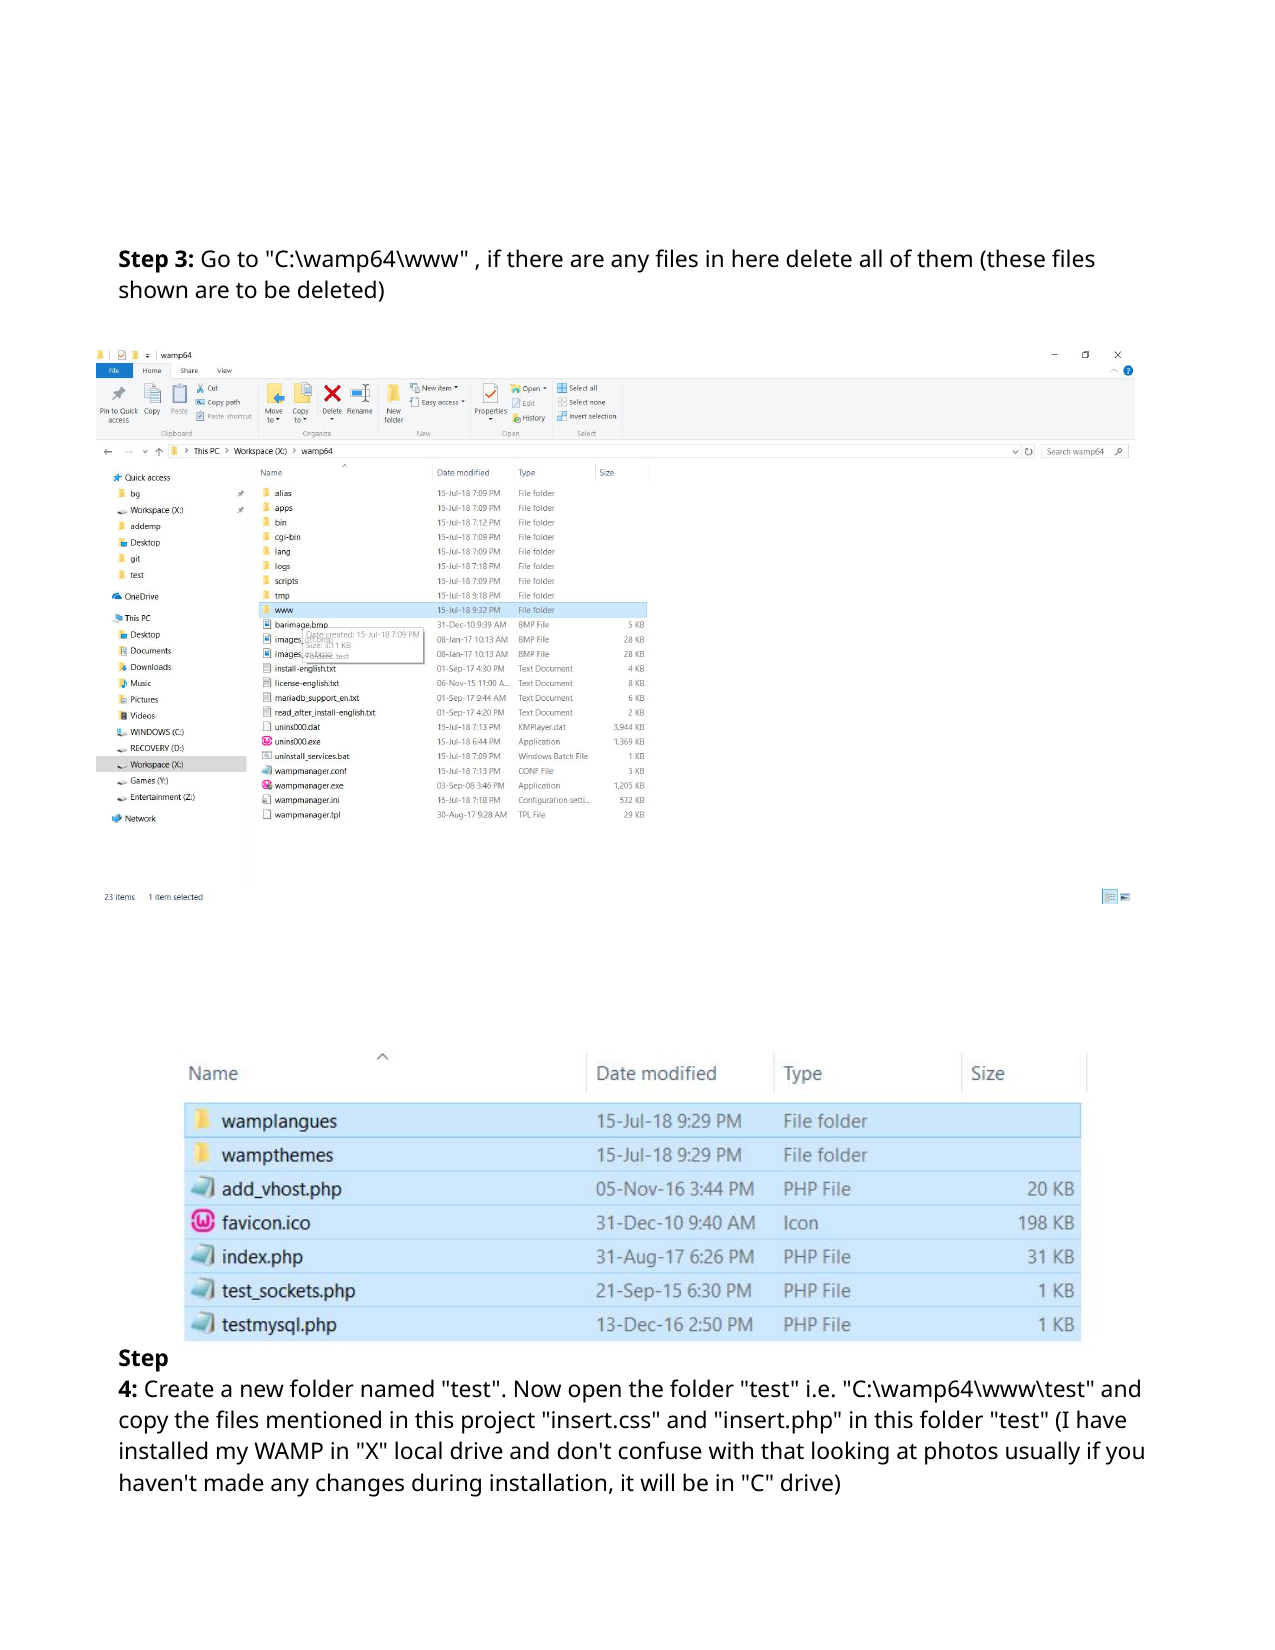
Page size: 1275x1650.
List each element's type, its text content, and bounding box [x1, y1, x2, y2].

picture [177, 1051, 1115, 1364]
text Step 4: Create a new folder named "test". Now open the folder "test" i.e. "C:\wamp64\www\test" and copy the files mentioned in this project "insert.css" and "insert.php" in this folder "test" (I have installed my WAMP in "X" local drive and don't confuse with that looking at photos usually if you haven't made any changes during installation, it will be in "C" drive) [118, 1342, 1157, 1498]
text Step 3: Go to "C:\wamp64\www" , if there are any files in here delete all of them (these files shown are to be deleted) [118, 243, 1157, 306]
picture [96, 347, 1135, 904]
